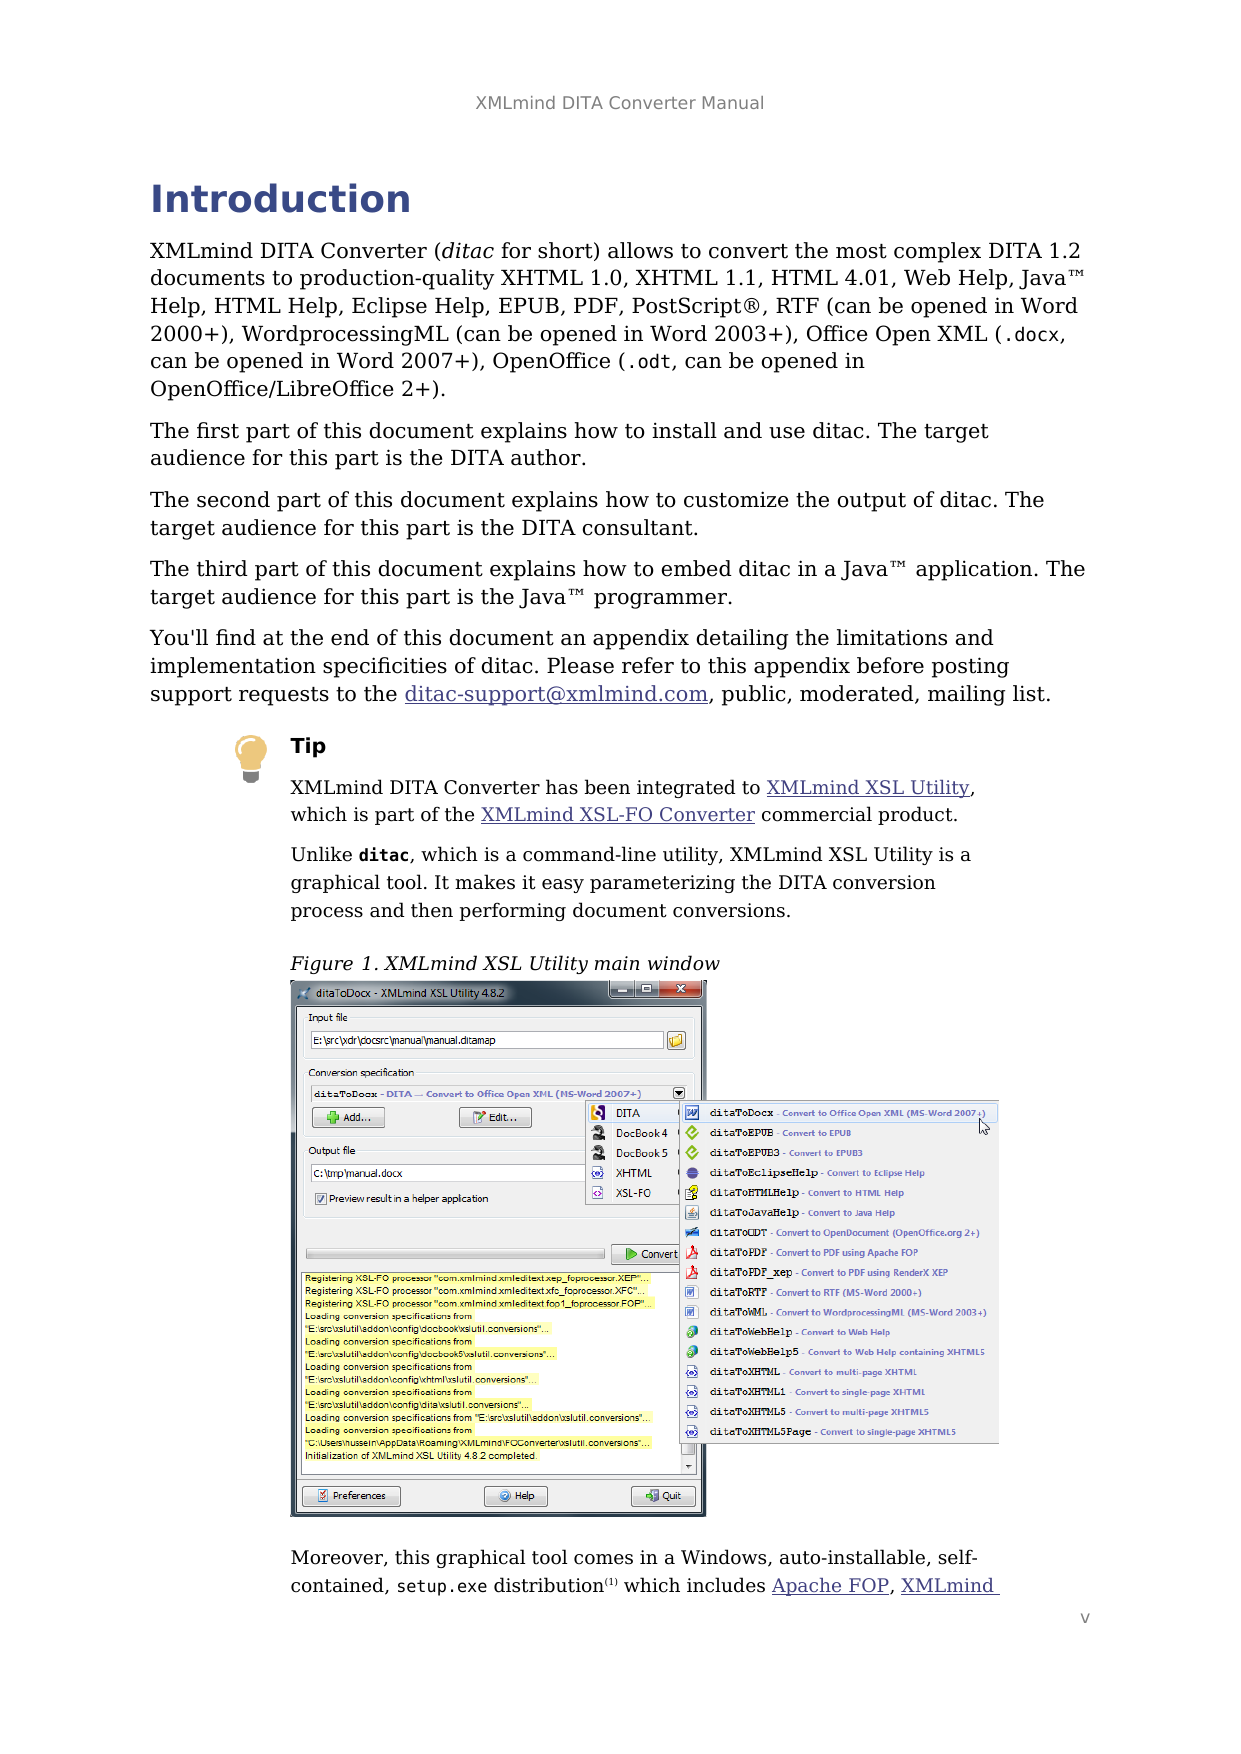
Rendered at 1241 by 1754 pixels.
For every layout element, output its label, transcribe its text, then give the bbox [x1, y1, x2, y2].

text The second part of this document explains how to customize the output of ditac. The target audience for this part is the DITA consultant. [150, 484, 1090, 540]
text The third part of this document explains how to embed ditac in a Java™ application. The target audience for this part is the Java™ programmer. [150, 554, 1090, 609]
text The first part of this document explains how to install and use ditac. The target audience for this part is the DITA author. [150, 415, 1090, 471]
table_header Tip XMLmind DITA Converter has been integrated to XMLmind XSL Utility, which is part of the XMLmind XSL-FO Converter commercial product. Unlike ditac, which is a command-line utility, XMLmind XSL Utility is a graphical tool. It makes it easy parameterizing the DITA conversion process and then performing document conversions. Figure 1. XMLmind XSL Utility main window Moreover, this graphical tool comes in a Windows, auto-installable, self-contained, setup.exe distribution(1) which includes Apache FOP, XMLmind [290, 734, 1015, 1598]
subtitle Introduction [150, 178, 1090, 221]
text XMLmind DITA Converter (ditac for short) allows to convert the most complex DITA 1.2 documents to production-quality XHTML 1.0, XHTML 1.1, HTML 4.01, Web Help, Java™ Help, HTML Help, Eclipse Help, EPUB, PDF, PostScript®, RTF (can be opened in Word 2000+), WordprocessingML (can be opened in Word 2003+), Office Open XML (.docx, can be opened in Word 2007+), OpenOffice (.odt, can be opened in OpenOffice/LibreOffice 2+). [150, 235, 1090, 402]
text You'll find at the end of this document an appendix detailing the limitations and implementation specificities of ditac. Please refer to this appendix before posting support requests to the ditac-support@xmlmind.com, public, moderated, mailing list. [150, 623, 1090, 706]
picture [290, 980, 999, 1517]
table_header [225, 734, 290, 1598]
picture [225, 733, 275, 784]
